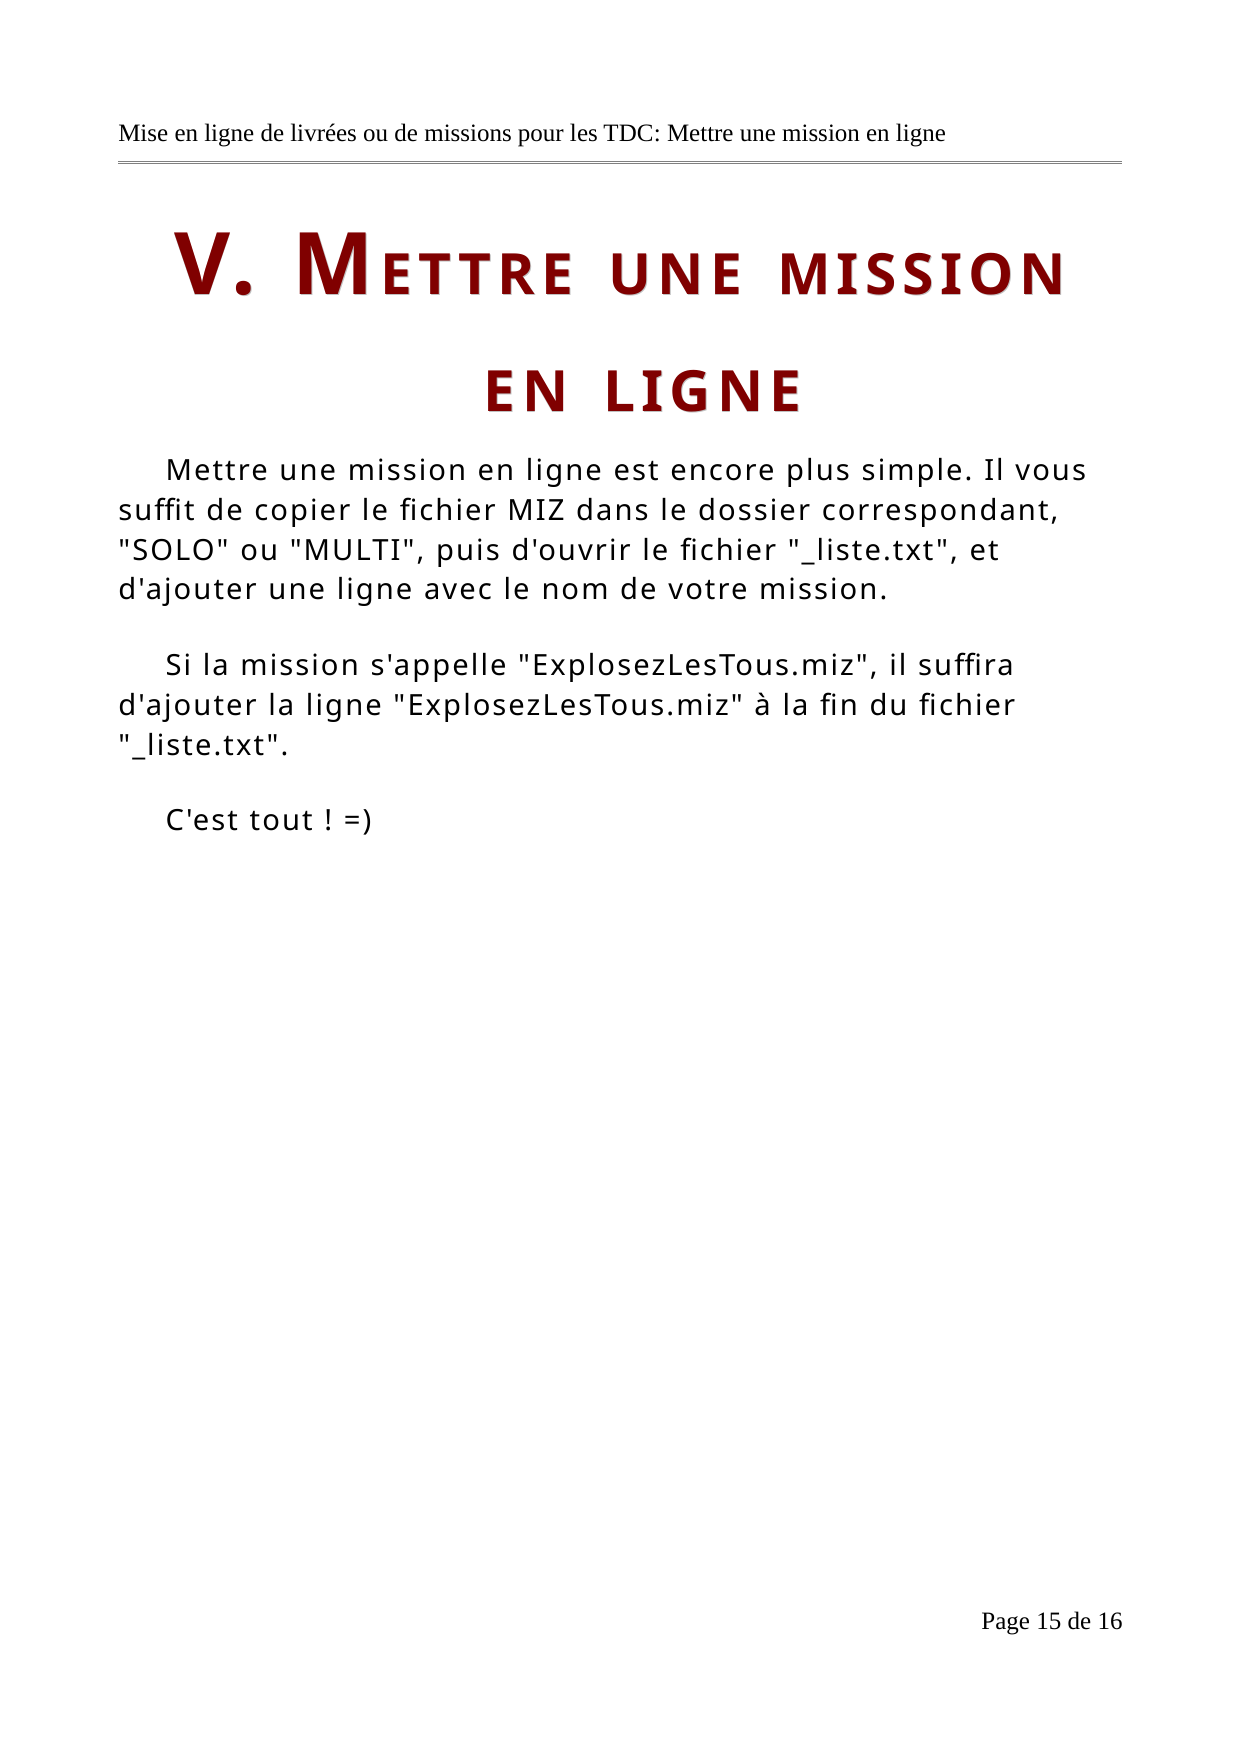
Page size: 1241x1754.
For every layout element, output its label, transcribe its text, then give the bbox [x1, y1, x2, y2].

text Si la mission s'appelle "ExplosezLesTous.miz", il suffira d'ajouter la ligne "ExplosezLesTous.miz" à la fin du fichier "_liste.txt". [118, 644, 1122, 763]
subtitle Mettre une mission en ligne [118, 202, 1122, 437]
text C'est tout ! =) [118, 799, 1122, 839]
text Mettre une mission en ligne est encore plus simple. Il vous suffit de copier le fichier MIZ dans le dossier correspondant, "SOLO" ou "MULTI", puis d'ouvrir le fichier "_liste.txt", et d'ajouter une ligne avec le nom de votre mission. [118, 449, 1122, 608]
